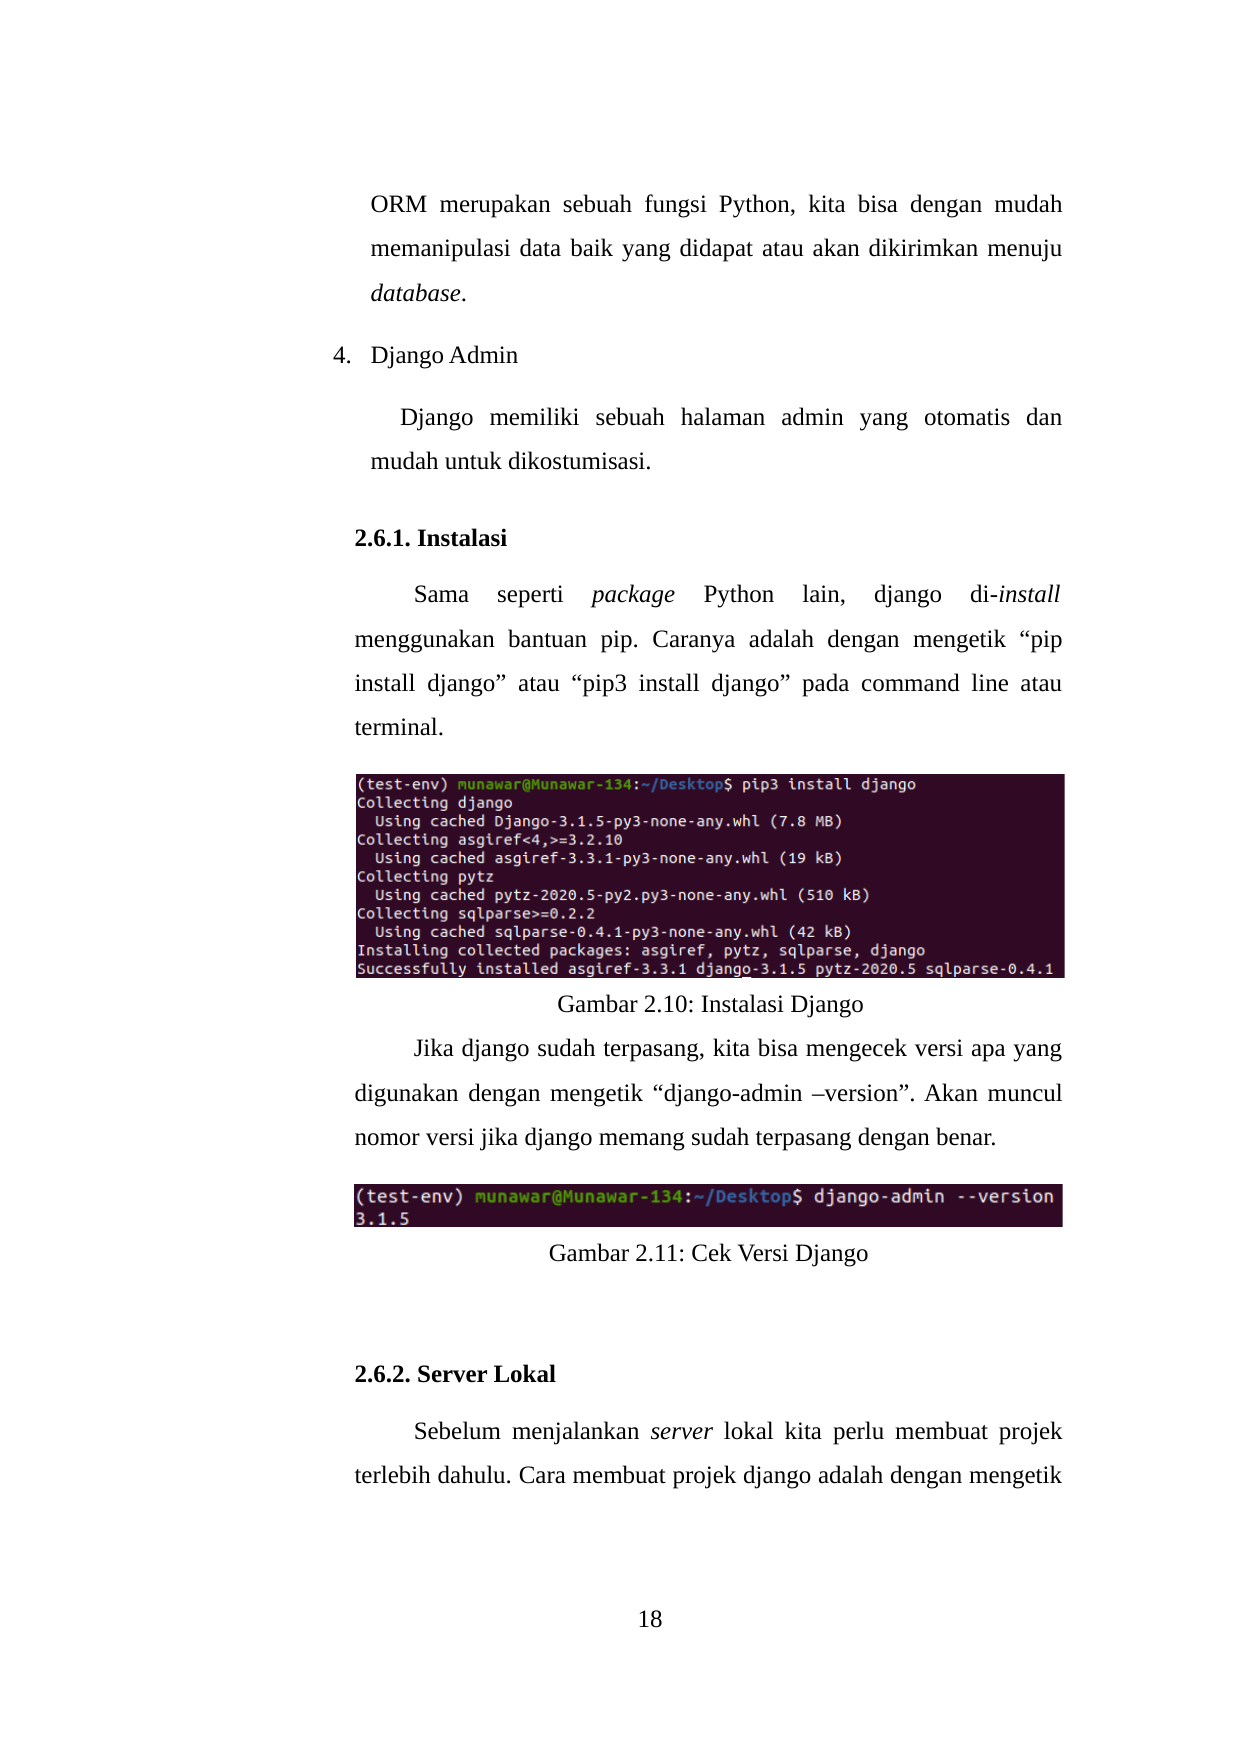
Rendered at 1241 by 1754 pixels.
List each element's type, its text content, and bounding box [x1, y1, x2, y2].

text Sama seperti package Python lain, django di-install menggunakan bantuan pip. Caranya adalah dengan mengetik “pip install django” atau “pip3 install django” pada command line atau terminal. [354, 567, 1063, 744]
picture [354, 1184, 1063, 1227]
text Gambar 2.10: Instalasi Django [356, 978, 1065, 1021]
text Jika django sudah terpasang, kita bisa mengecek versi apa yang digunakan dengan mengetik “django-admin –version”. Akan muncul nomor versi jika django memang sudah terpasang dengan benar. [354, 762, 1065, 1154]
picture [356, 774, 1065, 978]
subtitle Instalasi [354, 511, 1063, 555]
list Django Admin [333, 328, 1063, 372]
text Gambar 2.11: Cek Versi Django [354, 1227, 1063, 1271]
text Sebelum menjalankan server lokal kita perlu membuat projek terlebih dahulu. Cara membuat projek django adalah dengan mengetik [354, 1404, 1063, 1493]
list ORM merupakan sebuah fungsi Python, kita bisa dengan mudah memanipulasi data baik yang didapat atau akan dikirimkan menuju database. [333, 177, 1063, 310]
subtitle Server Lokal [354, 1347, 1063, 1392]
list Django memiliki sebuah halaman admin yang otomatis dan mudah untuk dikostumisasi. [333, 390, 1063, 478]
